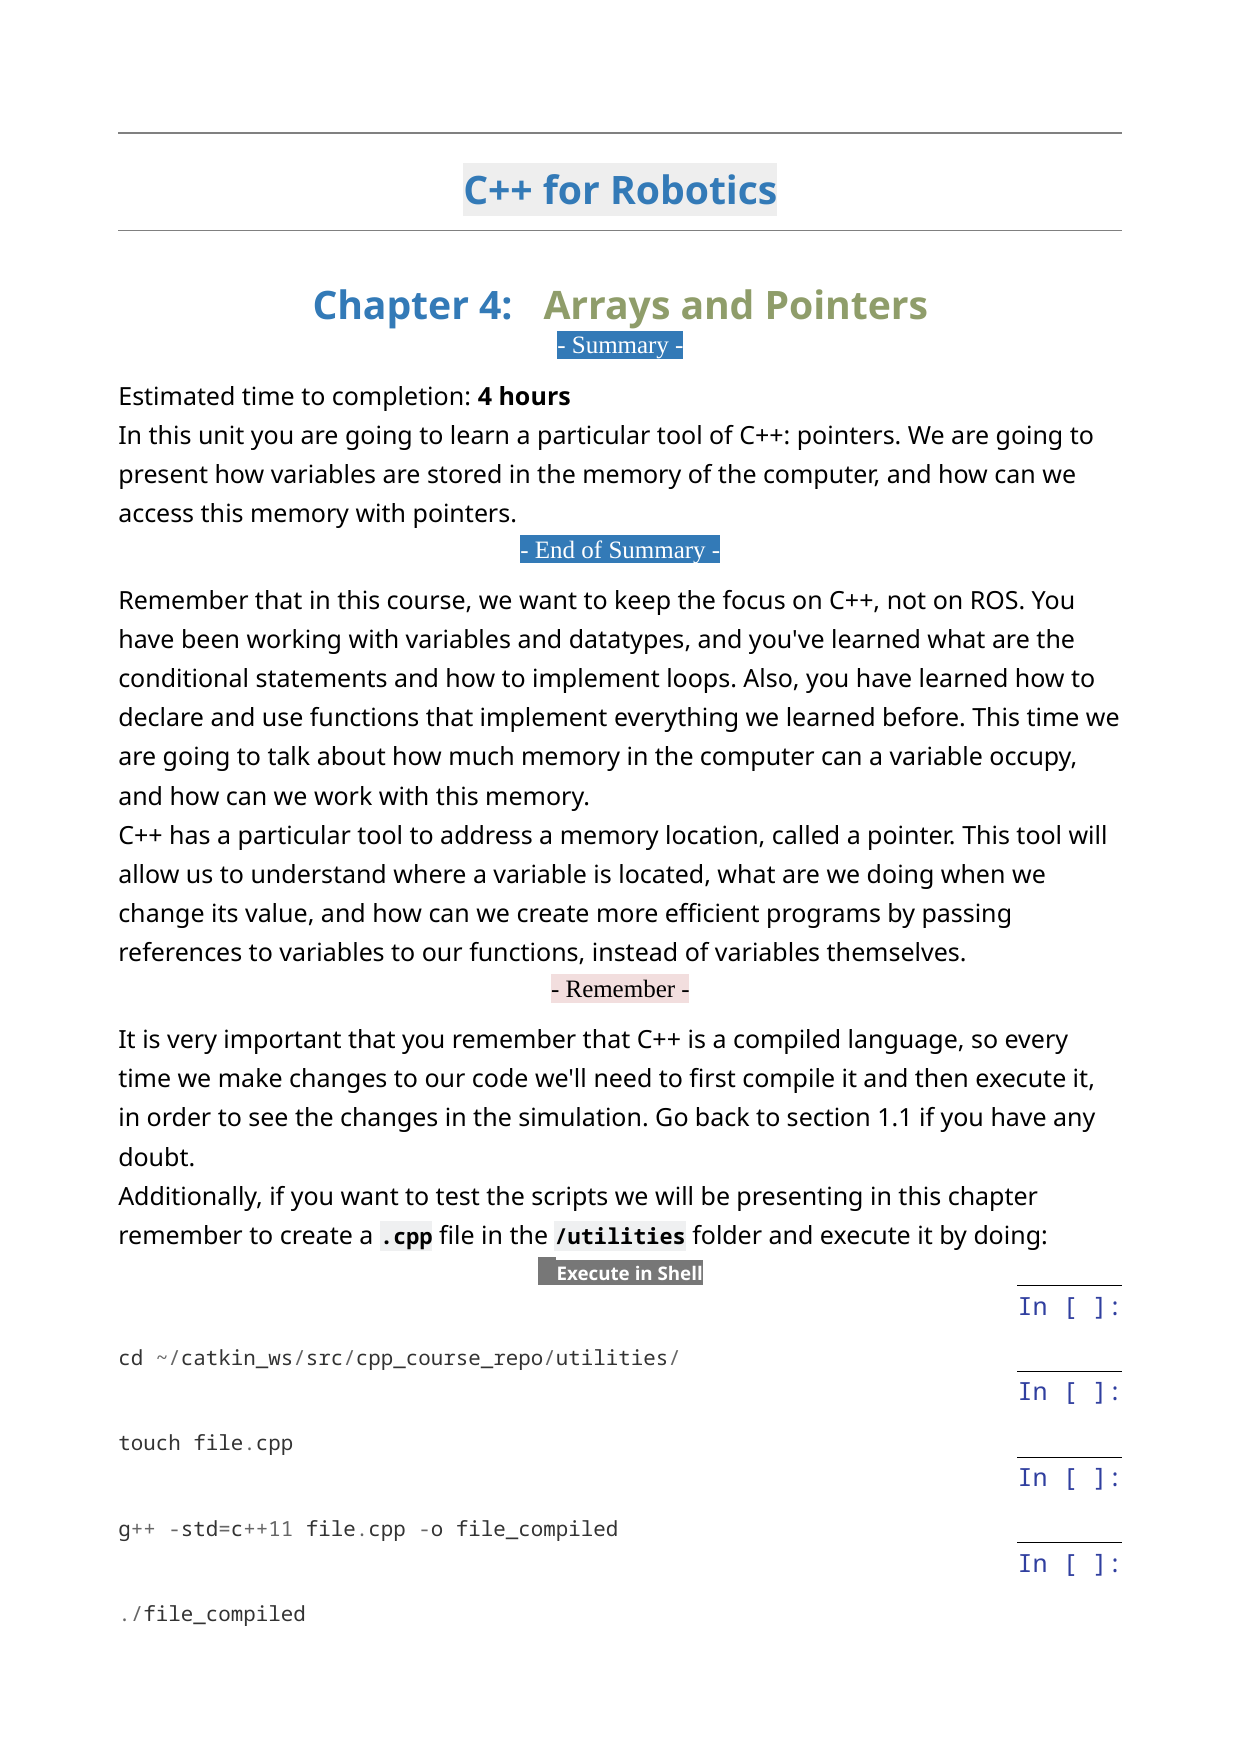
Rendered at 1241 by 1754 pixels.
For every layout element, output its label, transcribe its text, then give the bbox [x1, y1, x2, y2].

text In [ ]: [118, 1542, 1122, 1579]
text touch file.cpp [118, 1428, 1122, 1457]
text Execute in Shell [118, 1257, 1122, 1285]
text ./file_compiled [118, 1599, 1122, 1628]
subtitle C++ for Robotics [118, 162, 1122, 216]
text In this unit you are going to learn a particular tool of C++: pointers. We are going to present how variables are stored in the memory of the computer, and how can we access this memory with pointers. [118, 417, 1122, 530]
text In [ ]: [118, 1457, 1122, 1494]
text g++ -std=c++11 file.cpp -o file_compiled [118, 1514, 1122, 1542]
text - End of Summary - [118, 535, 1122, 563]
subtitle Chapter 4: Arrays and Pointers [118, 277, 1122, 331]
text In [ ]: [118, 1371, 1122, 1408]
text C++ has a particular tool to address a memory location, called a pointer. This tool will allow us to understand where a variable is located, what are we doing when we change its value, and how can we create more efficient programs by passing references to variables to our functions, instead of variables themselves. [118, 817, 1122, 969]
text - Summary - [118, 331, 1122, 359]
text It is very important that you remember that C++ is a compiled language, so every time we make changes to our code we'll need to first compile it and then execute it, in order to see the changes in the simulation. Go back to section 1.1 if you have any doubt. [118, 1022, 1122, 1173]
text - Remember - [118, 974, 1122, 1003]
text In [ ]: [118, 1285, 1122, 1322]
text Remember that in this course, we want to keep the focus on C++, not on ROS. You have been working with variables and datatypes, and you've learned what are the conditional statements and how to implement loops. Also, you have learned how to declare and use functions that implement everything we learned before. This time we are going to talk about how much memory in the computer can a variable occupy, and how can we work with this memory. [118, 582, 1122, 812]
text Estimated time to completion: 4 hours [118, 378, 1122, 412]
text cd ~/catkin_ws/src/cpp_course_repo/utilities/ [118, 1343, 1122, 1371]
text Additionally, if you want to test the scripts we will be presenting in this chapter remember to create a .cpp file in the /utilities folder and execute it by doing: [118, 1178, 1122, 1252]
